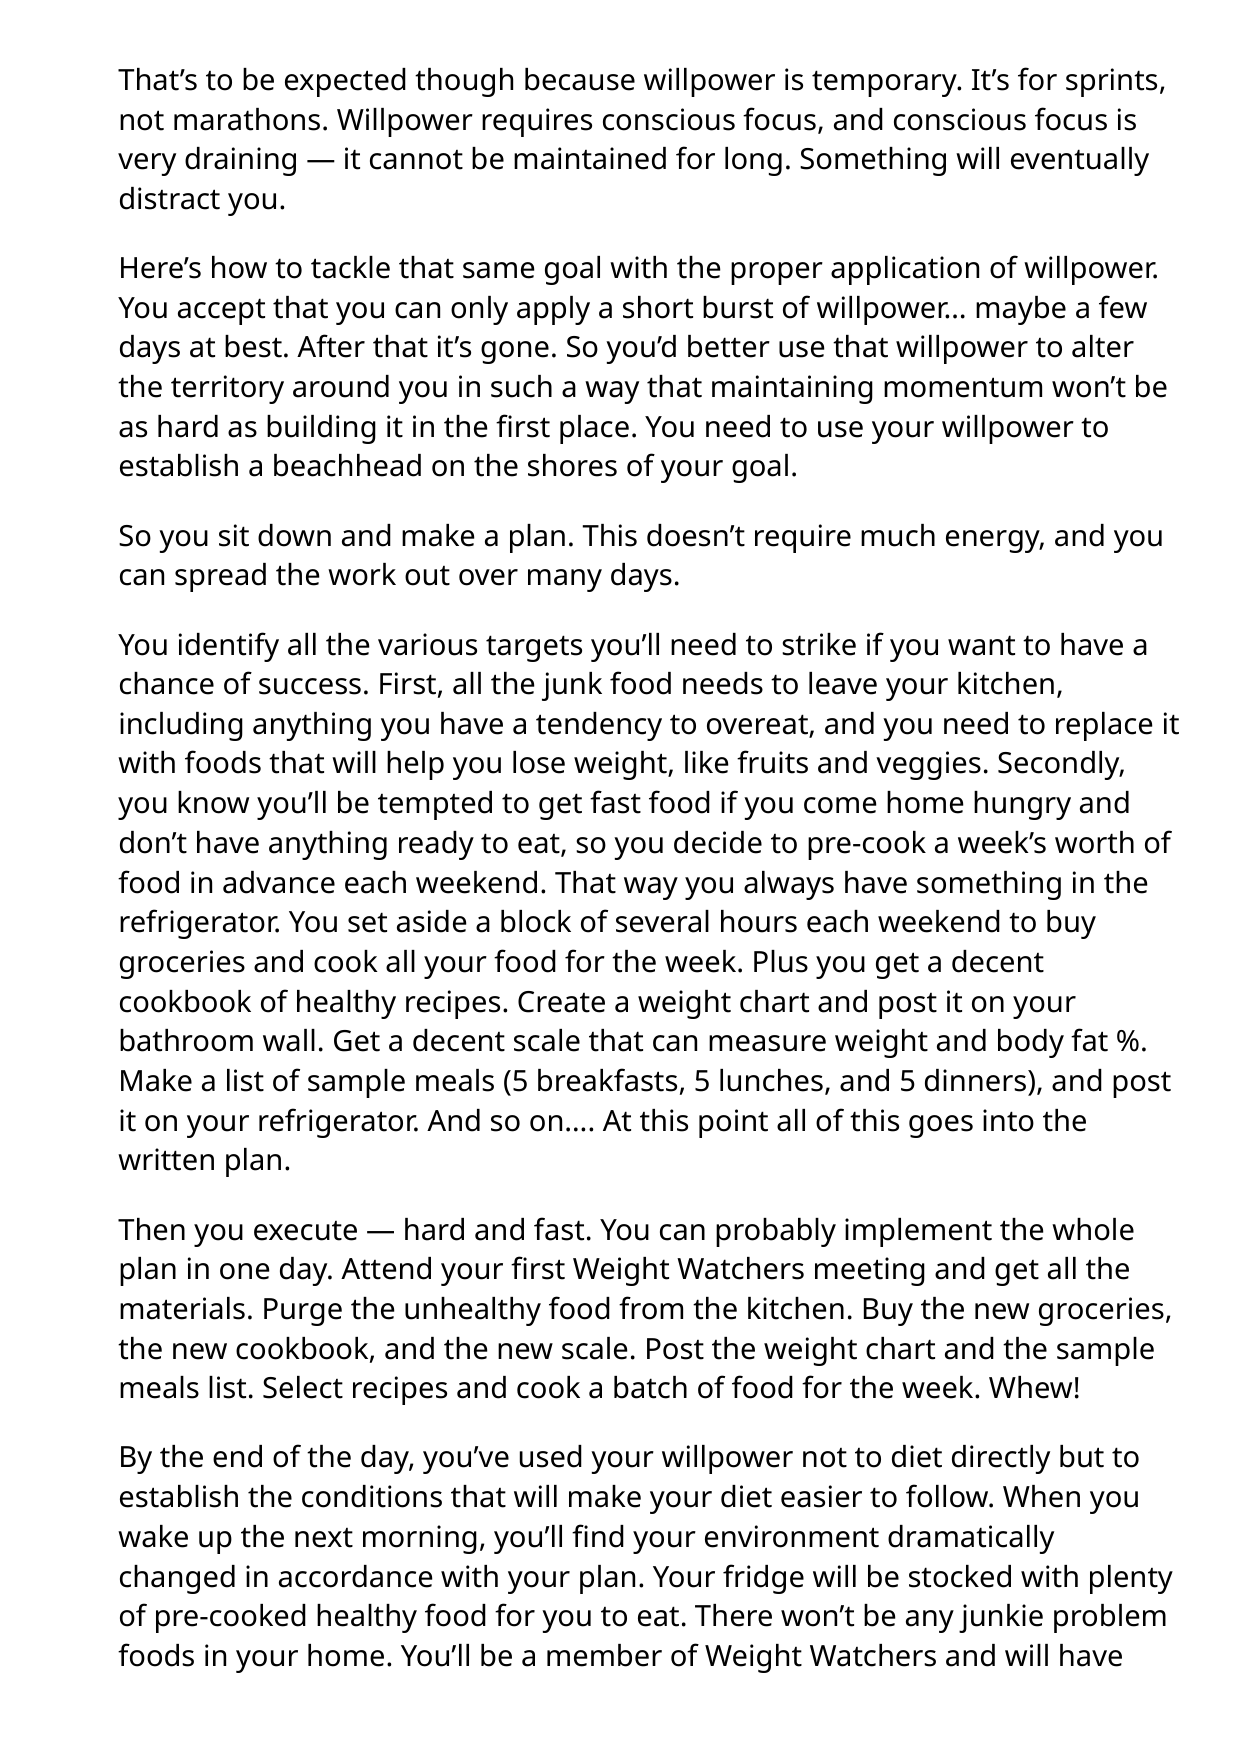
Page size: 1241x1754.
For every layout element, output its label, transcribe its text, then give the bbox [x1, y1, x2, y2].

text So you sit down and make a plan. This doesn’t require much energy, and you can spread the work out over many days. [118, 515, 1181, 594]
text You identify all the various targets you’ll need to strike if you want to have a chance of success. First, all the junk food needs to leave your kitchen, including anything you have a tendency to overeat, and you need to replace it with foods that will help you lose weight, like fruits and veggies. Secondly, you know you’ll be tempted to get fast food if you come home hungry and don’t have anything ready to eat, so you decide to pre-cook a week’s worth of food in advance each weekend. That way you always have something in the refrigerator. You set aside a block of several hours each weekend to buy groceries and cook all your food for the week. Plus you get a decent cookbook of healthy recipes. Create a weight chart and post it on your bathroom wall. Get a decent scale that can measure weight and body fat %. Make a list of sample meals (5 breakfasts, 5 lunches, and 5 dinners), and post it on your refrigerator. And so on…. At this point all of this goes into the written plan. [118, 624, 1181, 1179]
text Here’s how to tackle that same goal with the proper application of willpower. You accept that you can only apply a short burst of willpower… maybe a few days at best. After that it’s gone. So you’d better use that willpower to alter the territory around you in such a way that maintaining momentum won’t be as hard as building it in the first place. You need to use your willpower to establish a beachhead on the shores of your goal. [118, 247, 1181, 485]
text By the end of the day, you’ve used your willpower not to diet directly but to establish the conditions that will make your diet easier to follow. When you wake up the next morning, you’ll find your environment dramatically changed in accordance with your plan. Your fridge will be stocked with plenty of pre-cooked healthy food for you to eat. There won’t be any junkie problem foods in your home. You’ll be a member of Weight Watchers and will have [118, 1437, 1181, 1675]
text Then you execute — hard and fast. You can probably implement the whole plan in one day. Attend your first Weight Watchers meeting and get all the materials. Purge the unhealthy food from the kitchen. Buy the new groceries, the new cookbook, and the new scale. Post the weight chart and the sample meals list. Select recipes and cook a batch of food for the week. Whew! [118, 1209, 1181, 1407]
text That’s to be expected though because willpower is temporary. It’s for sprints, not marathons. Willpower requires conscious focus, and conscious focus is very draining — it cannot be maintained for long. Something will eventually distract you. [118, 59, 1181, 218]
